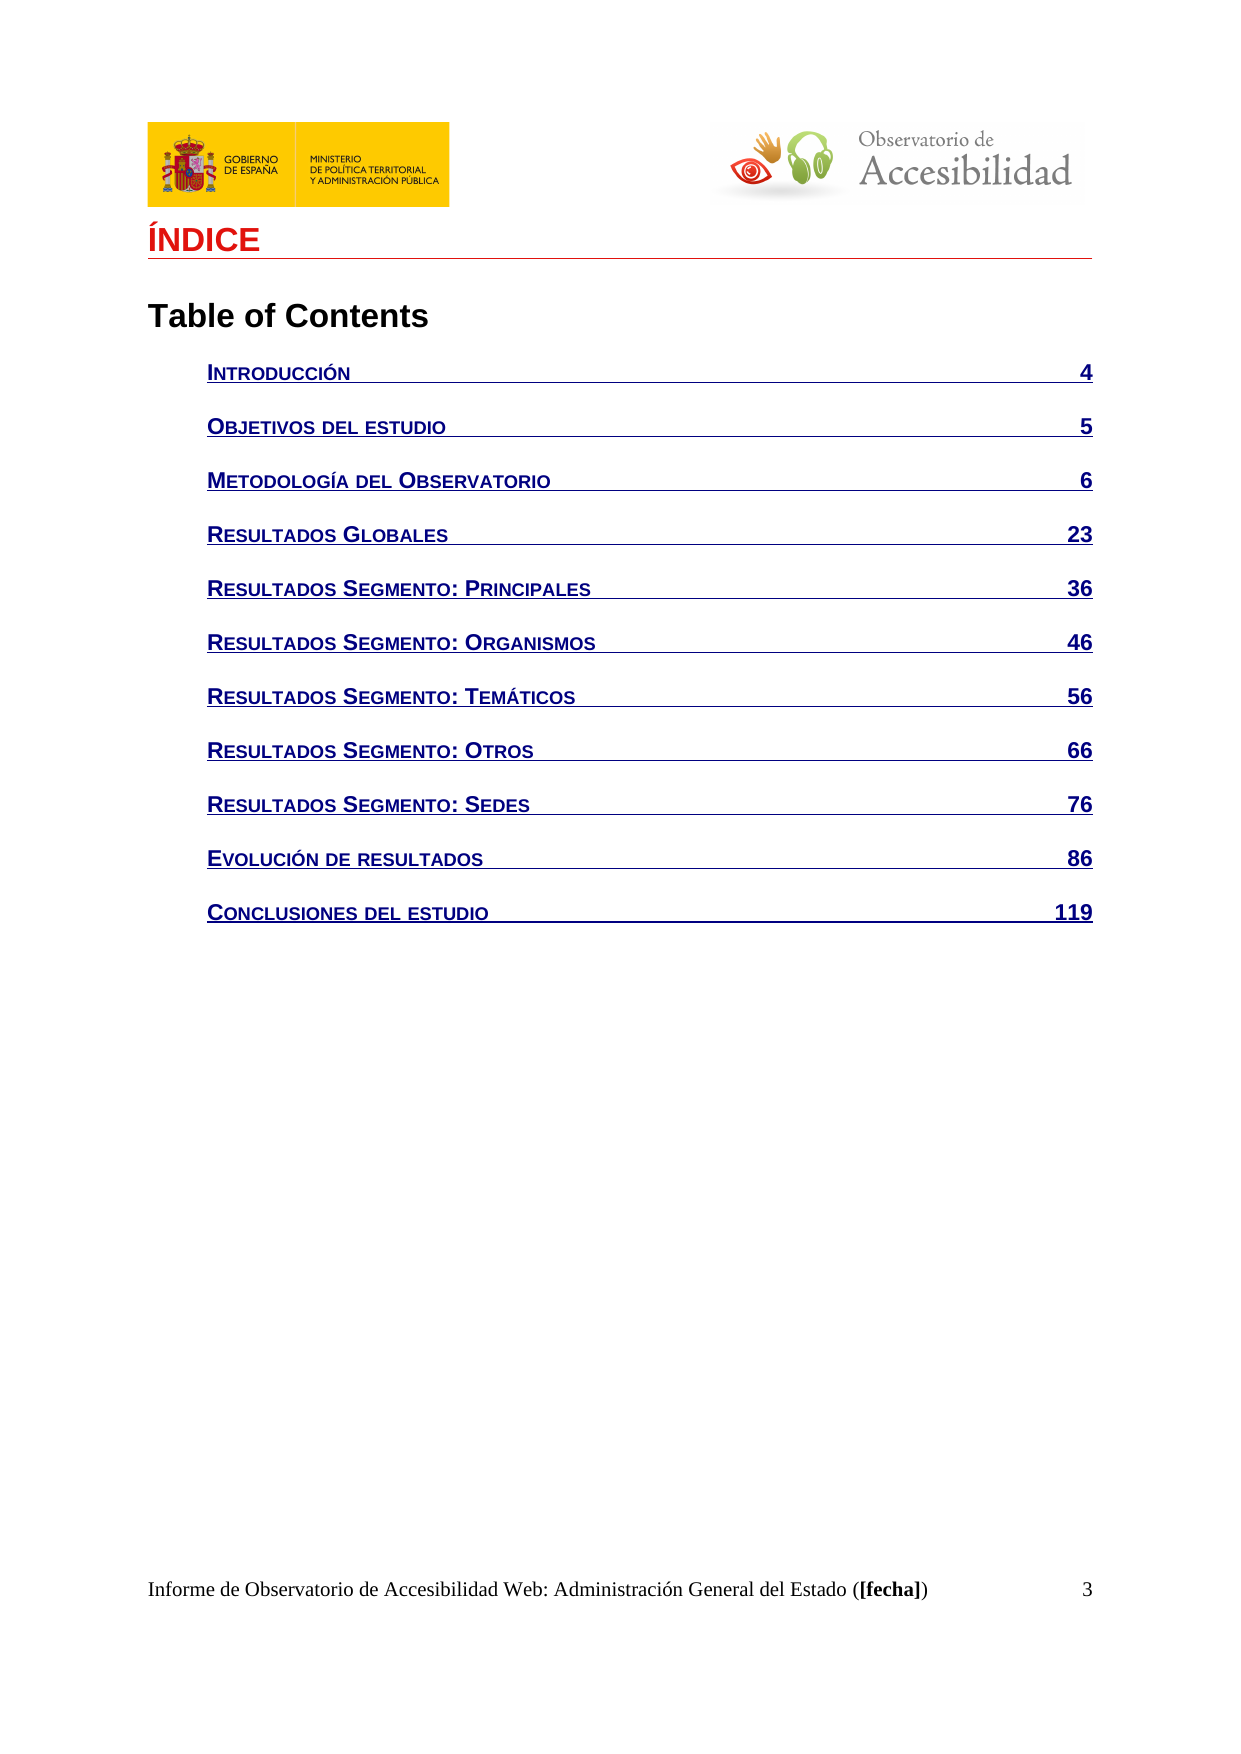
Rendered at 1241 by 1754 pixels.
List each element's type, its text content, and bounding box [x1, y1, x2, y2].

text Resultados Segmento: Sedes 76 [207, 791, 1092, 814]
text Evolución de resultados 86 [207, 845, 1092, 868]
text Conclusiones del estudio 119 [207, 899, 1092, 921]
text Resultados Globales 23 [207, 521, 1092, 544]
subtitle Table of Contents [148, 296, 1092, 334]
text Resultados Segmento: Temáticos 56 [207, 683, 1092, 706]
picture [147, 122, 450, 207]
text Objetivos del estudio 5 [207, 413, 1092, 436]
text Resultados Segmento: Principales 36 [207, 575, 1092, 598]
text Índice [148, 220, 1092, 258]
text Resultados Segmento: Organismos 46 [207, 629, 1092, 652]
text Metodología del Observatorio 6 [207, 467, 1092, 490]
picture [710, 122, 1086, 205]
text Resultados Segmento: Otros 66 [207, 737, 1092, 760]
text Introducción 4 [207, 359, 1092, 382]
